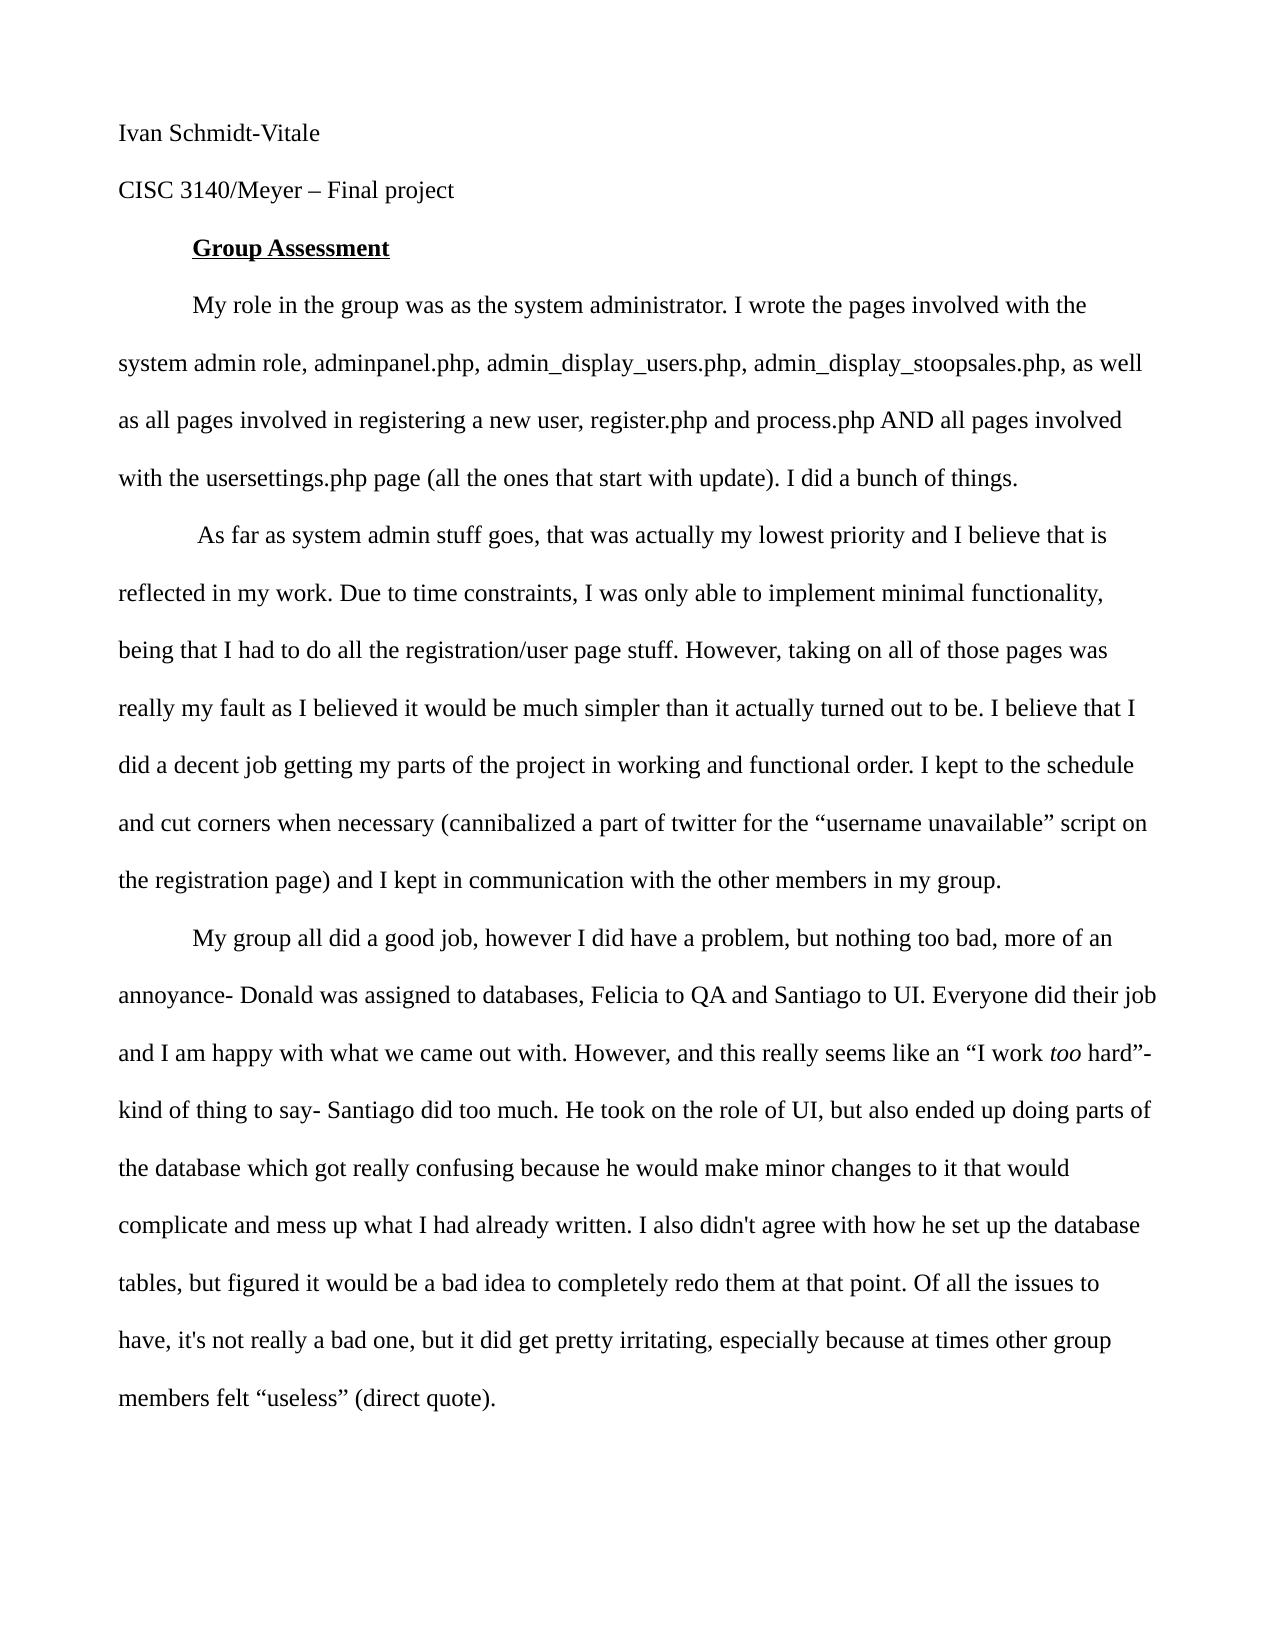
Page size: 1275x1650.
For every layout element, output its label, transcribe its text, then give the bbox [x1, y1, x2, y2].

text My group all did a good job, however I did have a problem, but nothing too bad, more of an annoyance- Donald was assigned to databases, Felicia to QA and Santiago to UI. Everyone did their job and I am happy with what we came out with. However, and this really seems like an “I work too hard”-kind of thing to say- Santiago did too much. He took on the role of UI, but also ended up doing parts of the database which got really confusing because he would make minor changes to it that would complicate and mess up what I had already written. I also didn't agree with how he set up the database tables, but figured it would be a bad idea to completely redo them at that point. Of all the issues to have, it's not really a bad one, but it did get pretty irritating, especially because at times other group members felt “useless” (direct quote). [118, 923, 1157, 1412]
text My role in the group was as the system administrator. I wrote the pages involved with the system admin role, adminpanel.php, admin_display_users.php, admin_display_stoopsales.php, as well as all pages involved in registering a new user, register.php and process.php AND all pages involved with the usersettings.php page (all the ones that start with update). I did a bunch of things. [118, 291, 1157, 492]
text Group Assessment [118, 233, 1157, 262]
text Ivan Schmidt-Vitale [118, 118, 1157, 147]
text As far as system admin stuff goes, that was actually my lowest priority and I believe that is reflected in my work. Due to time constraints, I was only able to implement minimal functionality, being that I had to do all the registration/user page stuff. However, taking on all of those pages was really my fault as I believed it would be much simpler than it actually turned out to be. I believe that I did a decent job getting my parts of the project in working and functional order. I kept to the schedule and cut corners when necessary (cannibalized a part of twitter for the “username unavailable” script on the registration page) and I kept in communication with the other members in my group. [118, 521, 1157, 894]
text CISC 3140/Meyer – Final project [118, 176, 1157, 204]
